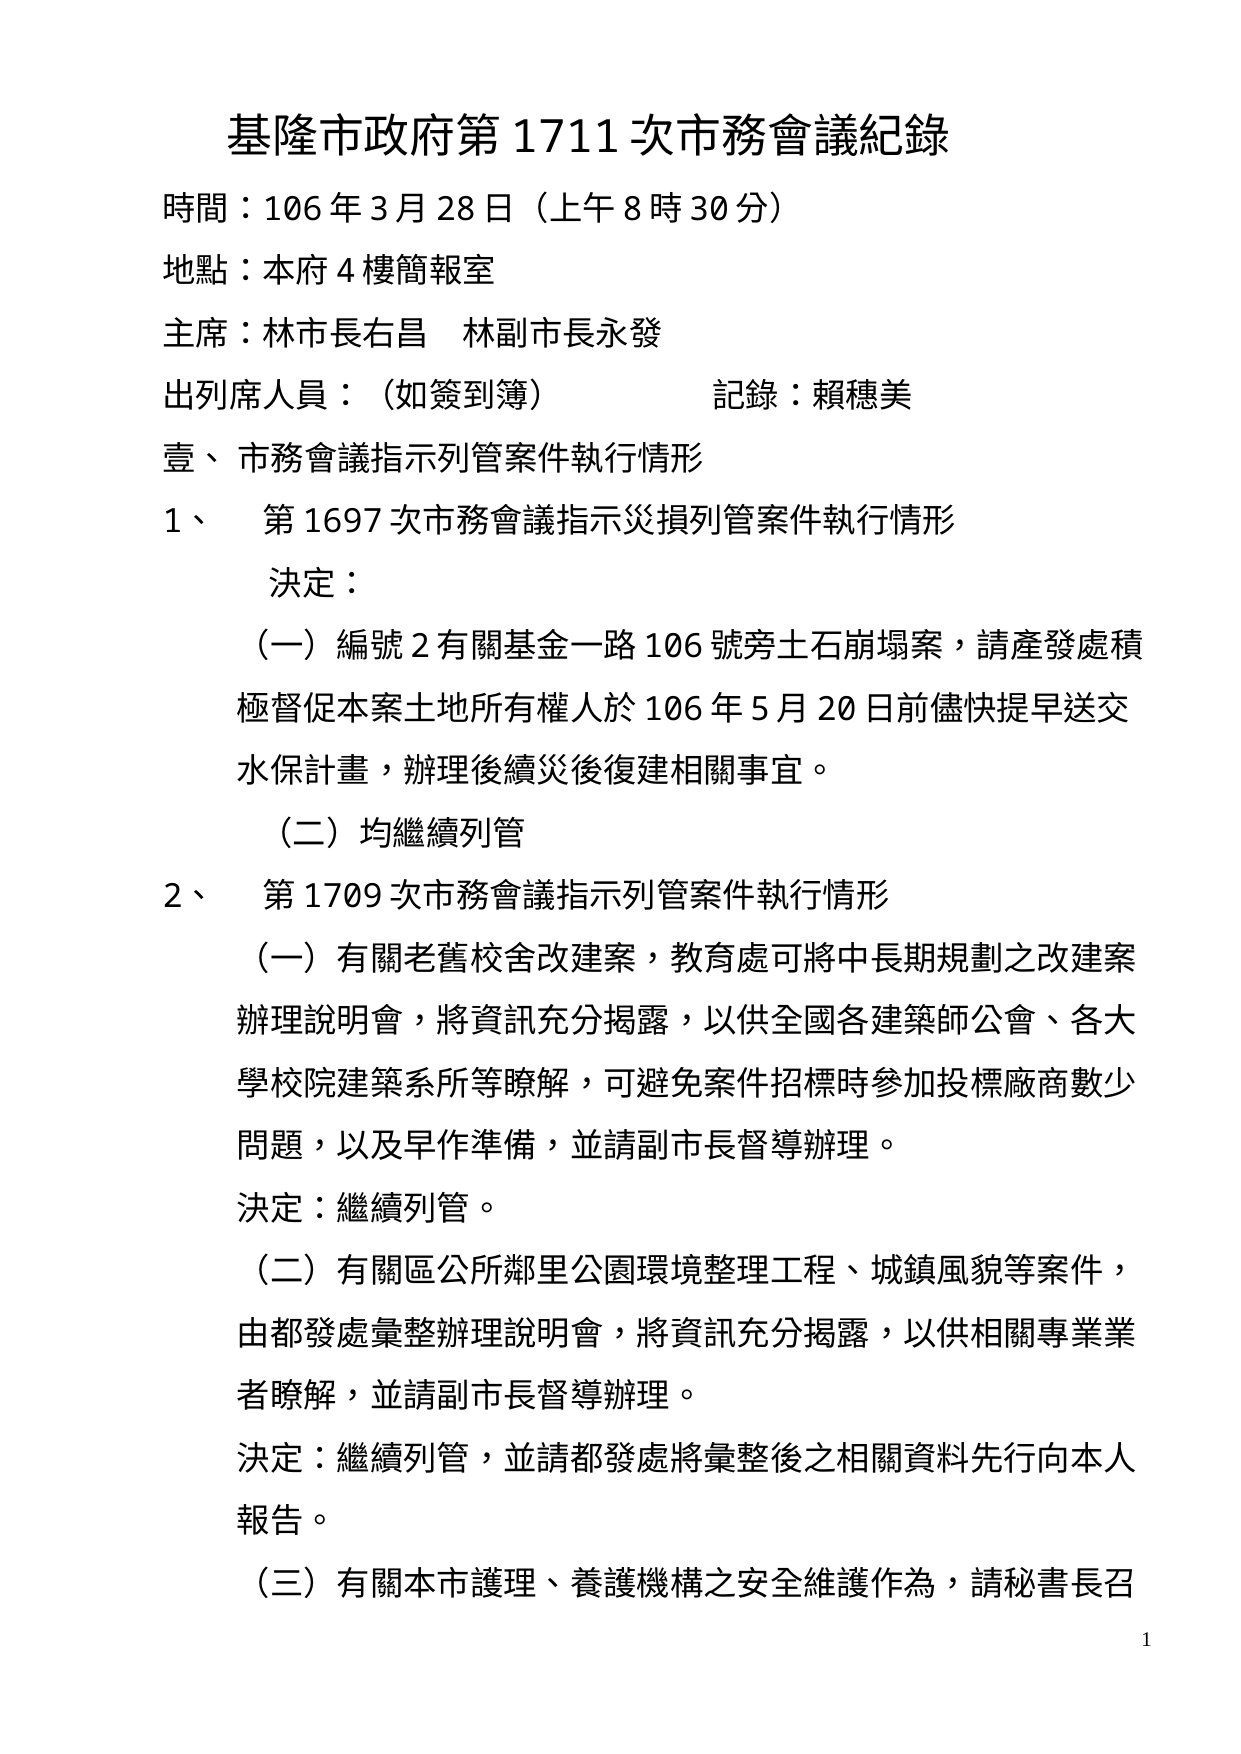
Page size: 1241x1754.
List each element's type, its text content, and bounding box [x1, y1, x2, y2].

text （二）均繼續列管 [79, 789, 1152, 851]
text （一）編號2有關基金一路106號旁土石崩塌案，請產發處積極督促本案土地所有權人於106年5月20日前儘快提早送交水保計畫，辦理後續災後復建相關事宜。 [236, 601, 1152, 789]
text 出列席人員：（如簽到簿） 記錄：賴穗美 [139, 351, 1152, 414]
text 決定：繼續列管。 [236, 1164, 1152, 1226]
text 主席：林市長右昌 林副市長永發 [139, 289, 1152, 351]
text 決定： [89, 539, 1152, 601]
list 第1697次市務會議指示災損列管案件執行情形 [162, 476, 1152, 539]
text （二）有關區公所鄰里公園環境整理工程、城鎮風貌等案件，由都發處彙整辦理說明會，將資訊充分揭露，以供相關專業業者瞭解，並請副市長督導辦理。 [236, 1226, 1152, 1414]
list 第1709次市務會議指示列管案件執行情形 [162, 851, 1152, 914]
text 決定：繼續列管，並請都發處將彙整後之相關資料先行向本人報告。 [236, 1414, 1152, 1539]
list 市務會議指示列管案件執行情形 [162, 414, 1152, 476]
text （三）有關本市護理、養護機構之安全維護作為，請秘書長召 [236, 1539, 1152, 1601]
text （一）有關老舊校舍改建案，教育處可將中長期規劃之改建案辦理說明會，將資訊充分揭露，以供全國各建築師公會、各大學校院建築系所等瞭解，可避免案件招標時參加投標廠商數少問題，以及早作準備，並請副市長督導辦理。 [236, 914, 1152, 1164]
text 時間：106年3月28日（上午8時30分） [139, 164, 1152, 226]
text 地點：本府4樓簡報室 [139, 226, 1152, 289]
text 基隆市政府第1711次市務會議紀錄 [89, 108, 1152, 164]
